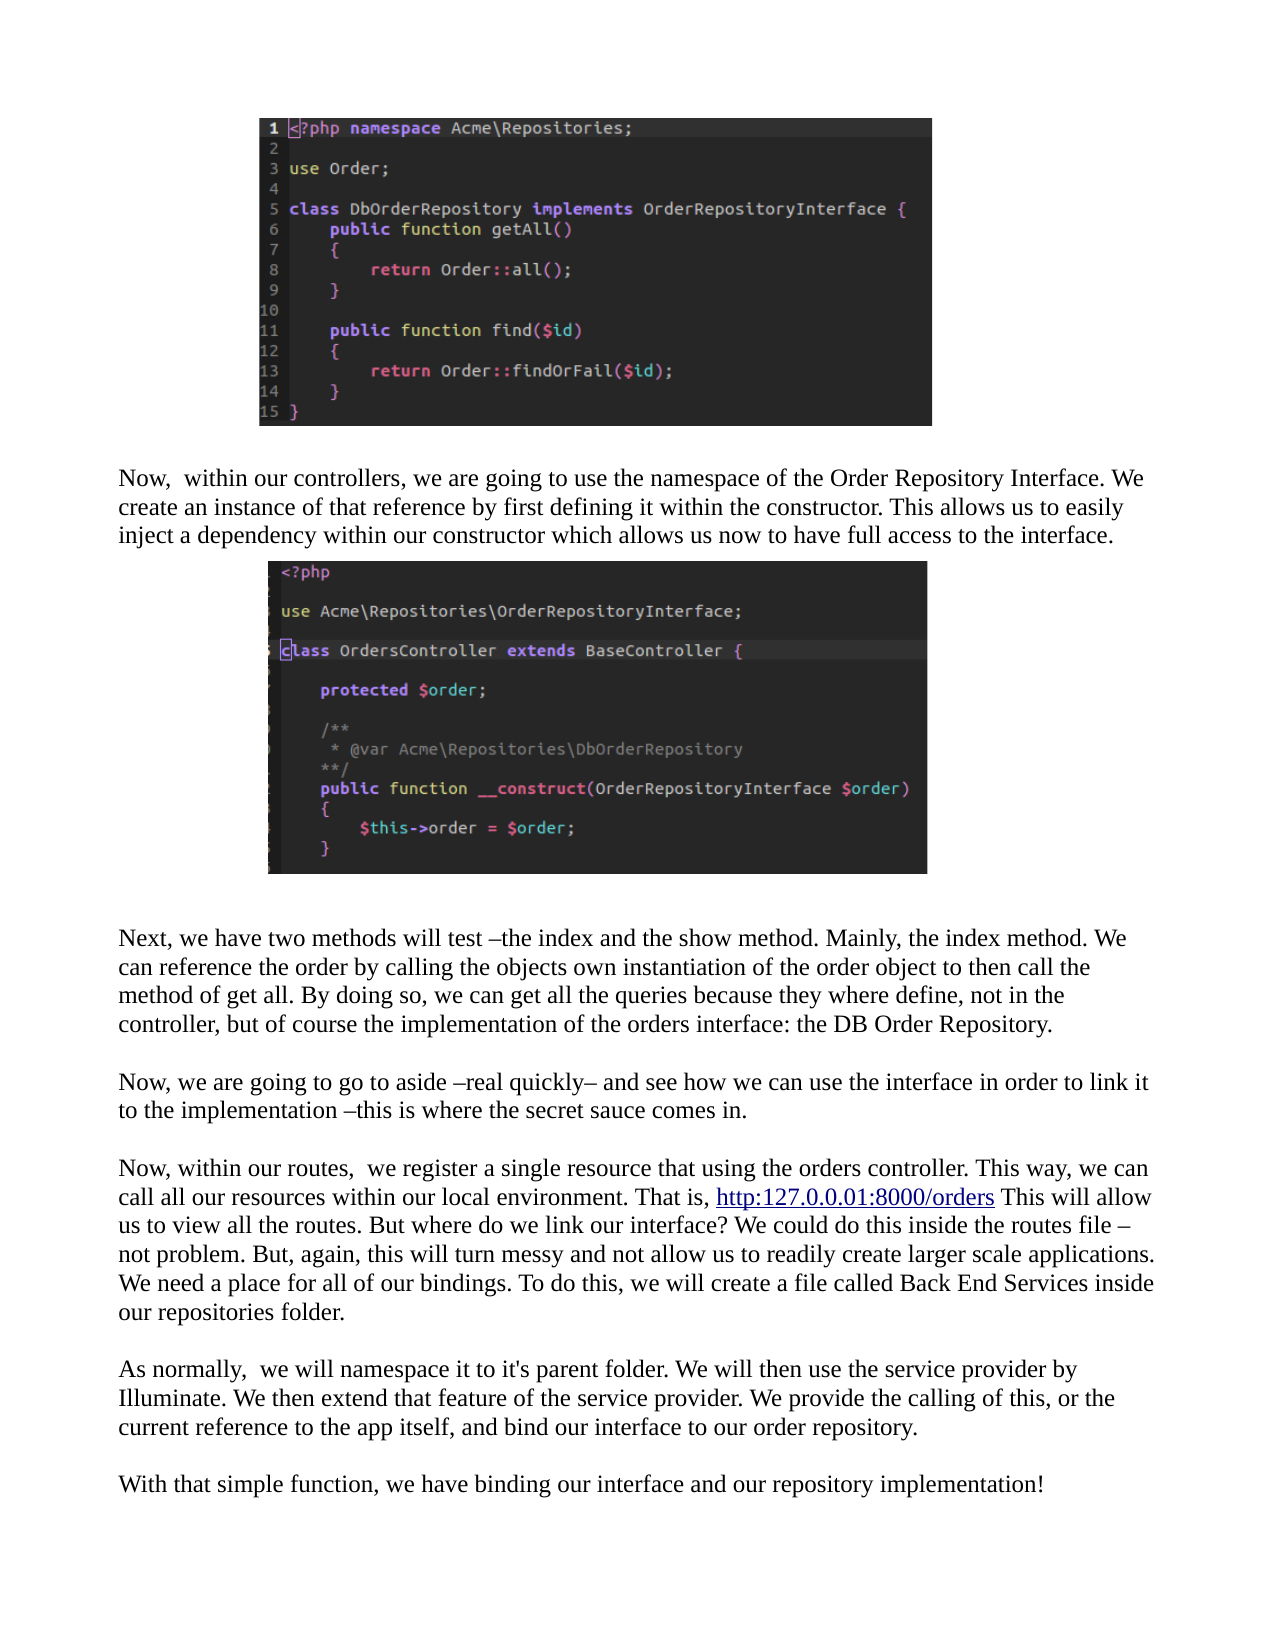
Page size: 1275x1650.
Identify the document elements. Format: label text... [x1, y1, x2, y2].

text Now, we are going to go to aside –real quickly– and see how we can use the interface in order to link it to the implementation –this is where the secret sauce comes in. [118, 1067, 1157, 1124]
text As normally, we will namespace it to it's parent folder. We will then use the service provider by Illuminate. We then extend that feature of the service provider. We provide the calling of this, or the current reference to the app itself, and bind our interface to our order repository. [118, 1354, 1157, 1441]
text Now, within our routes, we register a single resource that using the orders controller. This way, we can call all our resources within our local environment. That is, http:127.0.0.01:8000/orders This will allow us to view all the routes. But where do we link our interface? We could do this inside the routes file –not problem. But, again, this will turn messy and not allow us to readily create larger scale applications. We need a place for all of our bindings. To do this, we will create a file called Back End Services inside our repositories folder. [118, 1153, 1157, 1326]
picture [268, 561, 928, 874]
text Now, within our controllers, we are going to use the namespace of the Order Repository Interface. We create an instance of that reference by first defining it within the constructor. This allows us to easily inject a dependency within our constructor which allows us now to have full access to the interface. [118, 463, 1157, 549]
picture [259, 118, 933, 426]
text With that simple function, we have binding our interface and our repository implementation! [118, 1469, 1157, 1498]
text Next, we have two methods will test –the index and the show method. Mainly, the index method. We can reference the order by calling the objects own instantiation of the order object to then call the method of get all. By doing so, we can get all the queries because they where define, not in the controller, but of course the implementation of the orders interface: the DB Order Repository. [118, 923, 1157, 1038]
